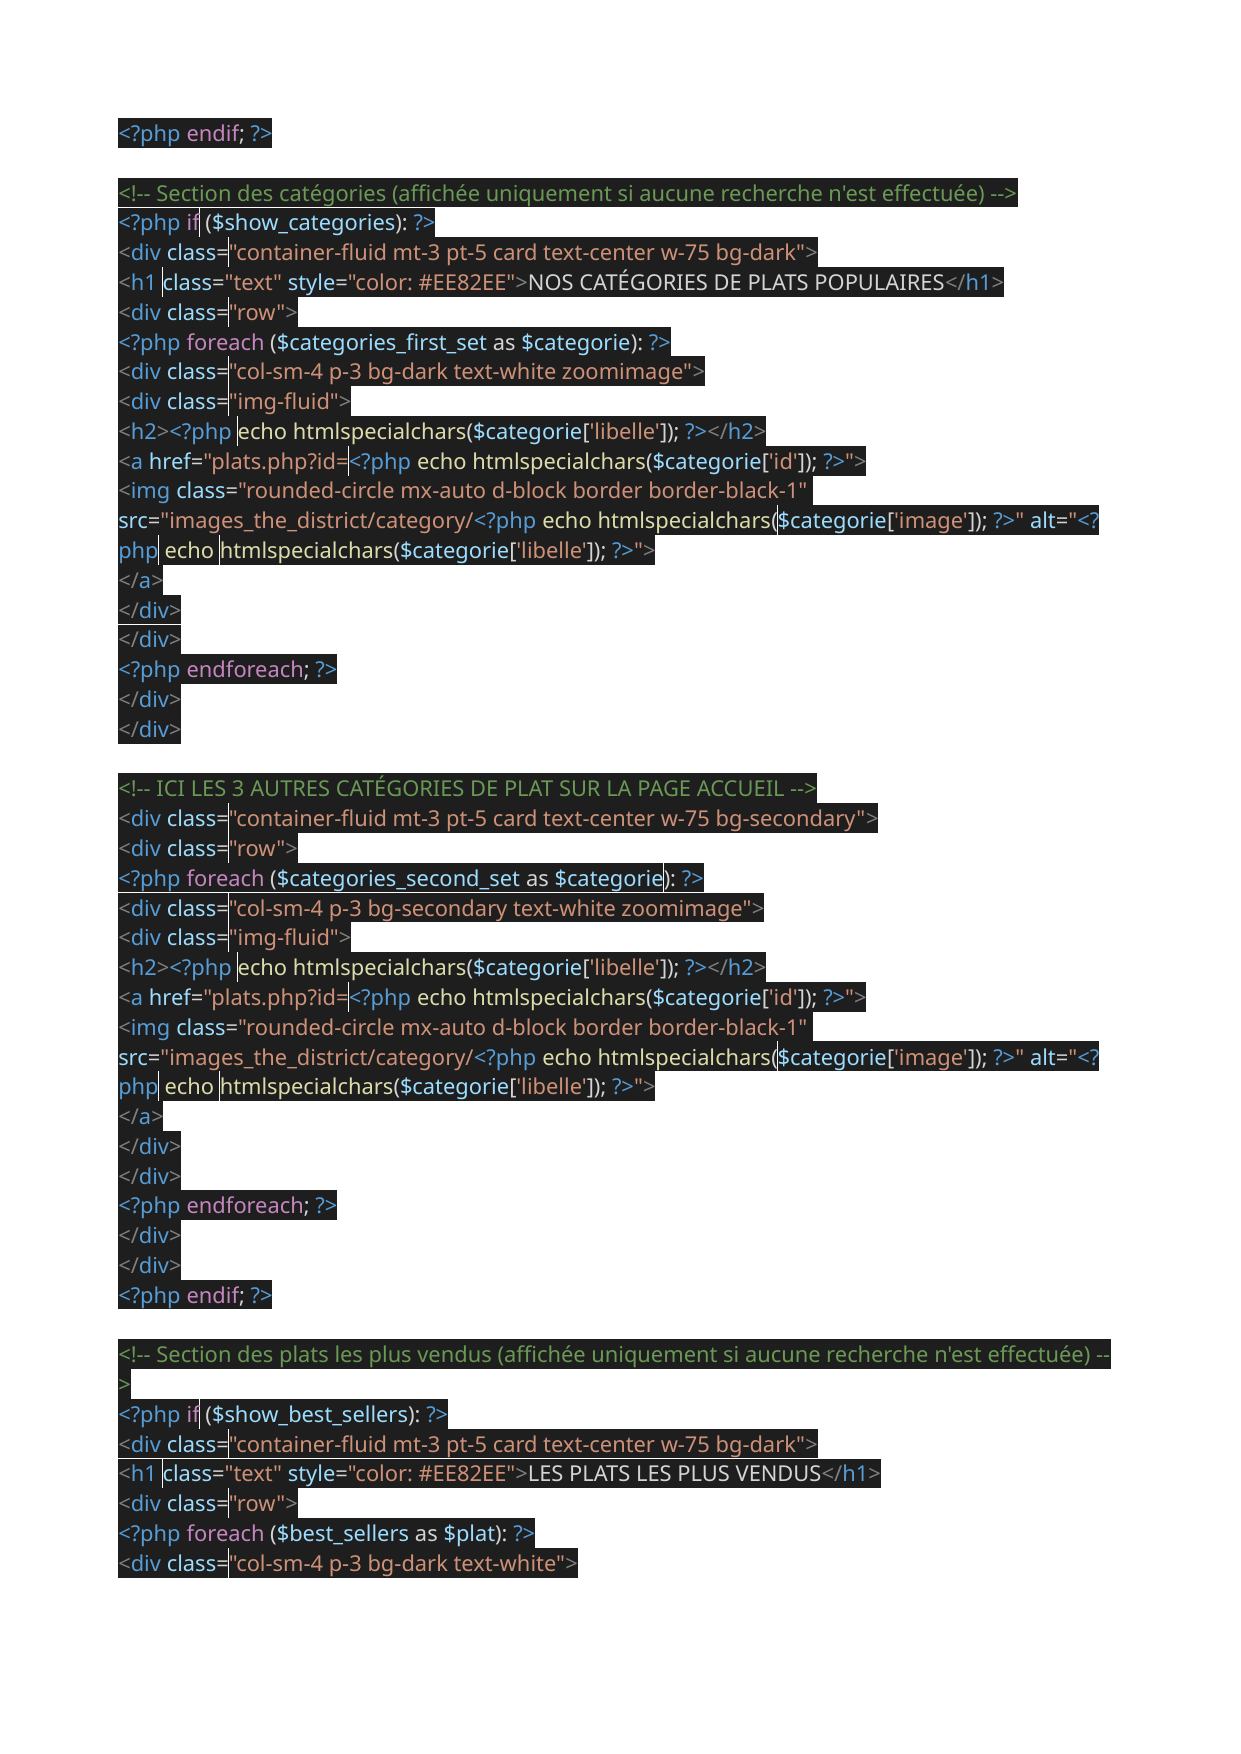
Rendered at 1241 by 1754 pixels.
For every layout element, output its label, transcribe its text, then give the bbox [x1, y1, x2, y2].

text <?php endforeach; ?> [118, 654, 1122, 684]
text <h2><?php echo htmlspecialchars($categorie['libelle']); ?></h2> [118, 416, 1122, 446]
text </div> [118, 1220, 1122, 1250]
text <?php endif; ?> [118, 118, 1122, 148]
text <div class="col-sm-4 p-3 bg-dark text-white"> [118, 1548, 1122, 1578]
text <img class="rounded-circle mx-auto d-block border border-black-1" src="images_the_district/category/<?php echo htmlspecialchars($categorie['image']); ?>" alt="<?php echo htmlspecialchars($categorie['libelle']); ?>"> [118, 1012, 1122, 1101]
text </div> [118, 624, 1122, 654]
text <!-- Section des plats les plus vendus (affichée uniquement si aucune recherche n'est effectuée) --> [118, 1339, 1122, 1399]
text <?php foreach ($categories_first_set as $categorie): ?> [118, 327, 1122, 356]
text <div class="col-sm-4 p-3 bg-secondary text-white zoomimage"> [118, 892, 1122, 922]
text </a> [118, 1101, 1122, 1131]
text <!-- ICI LES 3 AUTRES CATÉGORIES DE PLAT SUR LA PAGE ACCUEIL --> [118, 773, 1122, 803]
text <div class="container-fluid mt-3 pt-5 card text-center w-75 bg-dark"> [118, 1429, 1122, 1458]
text <a href="plats.php?id=<?php echo htmlspecialchars($categorie['id']); ?>"> [118, 982, 1122, 1012]
text </a> [118, 565, 1122, 595]
text <h1 class="text" style="color: #EE82EE">LES PLATS LES PLUS VENDUS</h1> [118, 1458, 1122, 1488]
text <div class="img-fluid"> [118, 922, 1122, 952]
text <div class="col-sm-4 p-3 bg-dark text-white zoomimage"> [118, 356, 1122, 386]
text <div class="row"> [118, 297, 1122, 327]
text <div class="row"> [118, 833, 1122, 863]
text <div class="row"> [118, 1488, 1122, 1518]
text <a href="plats.php?id=<?php echo htmlspecialchars($categorie['id']); ?>"> [118, 446, 1122, 476]
text <div class="container-fluid mt-3 pt-5 card text-center w-75 bg-dark"> [118, 237, 1122, 267]
text </div> [118, 684, 1122, 714]
text </div> [118, 1161, 1122, 1190]
text <!-- Section des catégories (affichée uniquement si aucune recherche n'est effectuée) --> [118, 178, 1122, 207]
text <?php foreach ($best_sellers as $plat): ?> [118, 1518, 1122, 1548]
text </div> [118, 714, 1122, 744]
text <?php endif; ?> [118, 1280, 1122, 1309]
text </div> [118, 595, 1122, 624]
text </div> [118, 1131, 1122, 1161]
text <?php if ($show_categories): ?> [118, 207, 1122, 237]
text <h2><?php echo htmlspecialchars($categorie['libelle']); ?></h2> [118, 952, 1122, 982]
text <?php foreach ($categories_second_set as $categorie): ?> [118, 863, 1122, 892]
text <?php if ($show_best_sellers): ?> [118, 1399, 1122, 1429]
text <div class="container-fluid mt-3 pt-5 card text-center w-75 bg-secondary"> [118, 803, 1122, 833]
text <img class="rounded-circle mx-auto d-block border border-black-1" src="images_the_district/category/<?php echo htmlspecialchars($categorie['image']); ?>" alt="<?php echo htmlspecialchars($categorie['libelle']); ?>"> [118, 476, 1122, 565]
text </div> [118, 1250, 1122, 1280]
text <h1 class="text" style="color: #EE82EE">NOS CATÉGORIES DE PLATS POPULAIRES</h1> [118, 267, 1122, 297]
text <?php endforeach; ?> [118, 1190, 1122, 1220]
text <div class="img-fluid"> [118, 386, 1122, 416]
